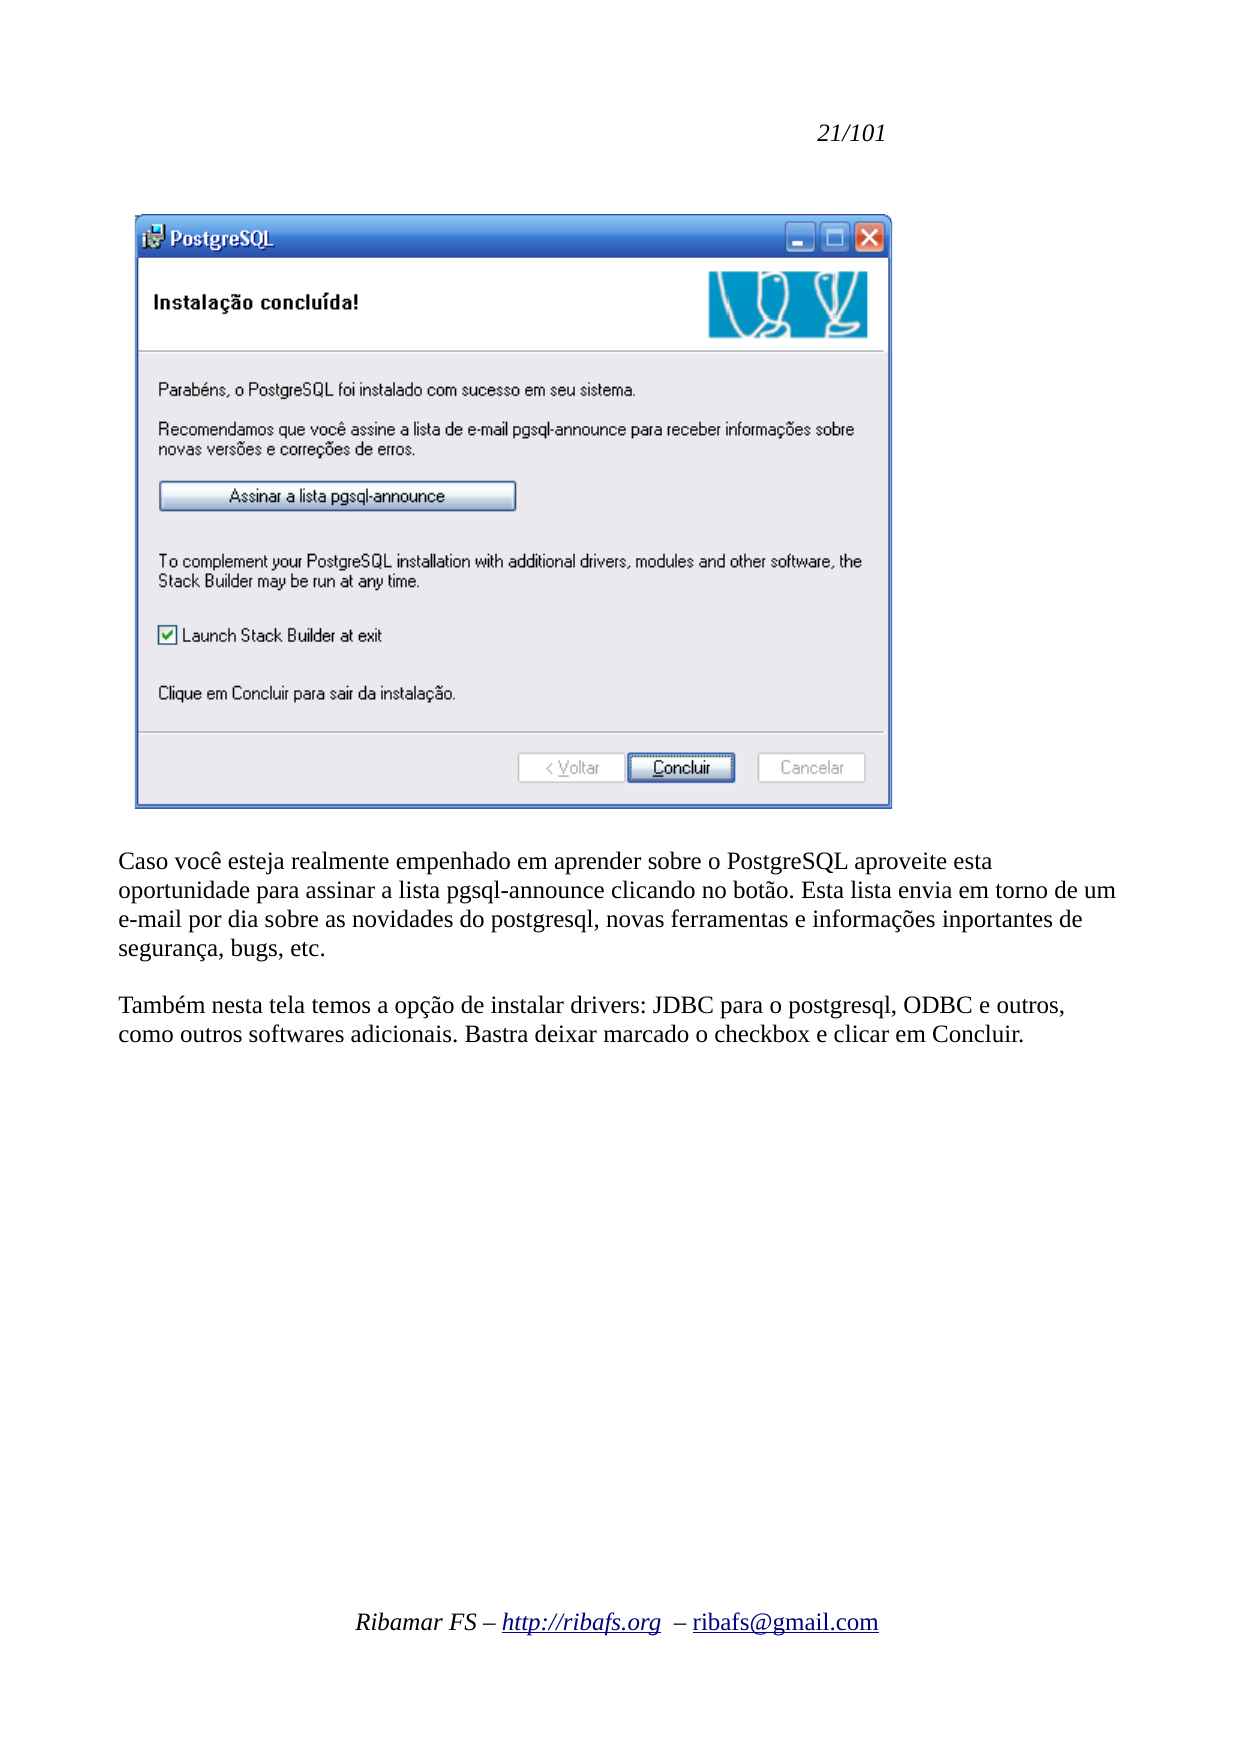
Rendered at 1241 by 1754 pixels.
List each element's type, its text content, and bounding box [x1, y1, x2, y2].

text Caso você esteja realmente empenhado em aprender sobre o PostgreSQL aproveite esta oportunidade para assinar a lista pgsql-announce clicando no botão. Esta lista envia em torno de um e-mail por dia sobre as novidades do postgresql, novas ferramentas e informações inportantes de segurança, bugs, etc. [118, 846, 1122, 961]
picture [134, 214, 893, 809]
text Também nesta tela temos a opção de instalar drivers: JDBC para o postgresql, ODBC e outros, como outros softwares adicionais. Bastra deixar marcado o checkbox e clicar em Concluir. [118, 990, 1122, 1048]
